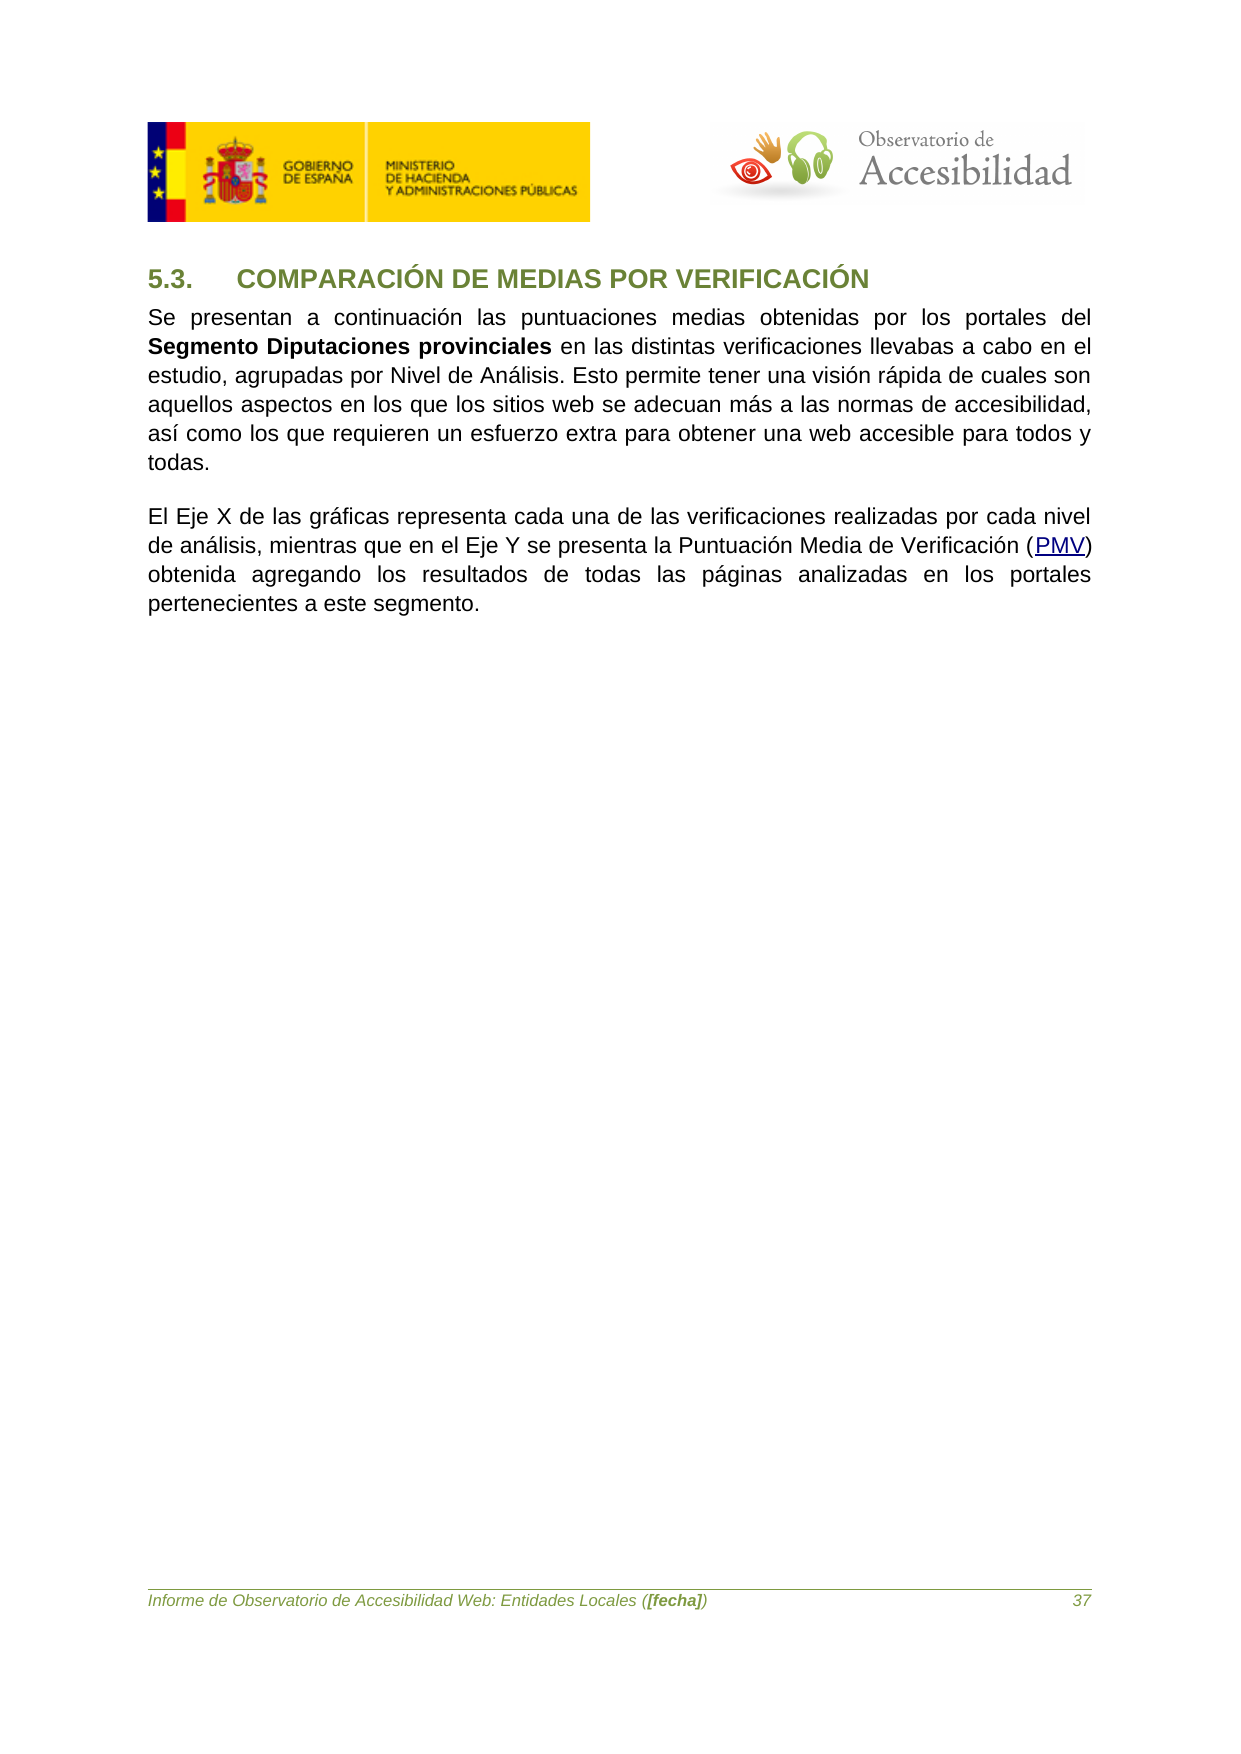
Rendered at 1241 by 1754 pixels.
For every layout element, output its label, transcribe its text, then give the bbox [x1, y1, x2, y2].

text El Eje X de las gráficas representa cada una de las verificaciones realizadas por cada nivel de análisis, mientras que en el Eje Y se presenta la Puntuación Media de Verificación (PMV) obtenida agregando los resultados de todas las páginas analizadas en los portales pertenecientes a este segmento. [148, 503, 1092, 616]
text Se presentan a continuación las puntuaciones medias obtenidas por los portales del Segmento Diputaciones provinciales en las distintas verificaciones llevabas a cabo en el estudio, agrupadas por Nivel de Análisis. Esto permite tener una visión rápida de cuales son aquellos aspectos en los que los sitios web se adecuan más a las normas de accesibilidad, así como los que requieren un esfuerzo extra para obtener una web accesible para todos y todas. [148, 304, 1092, 475]
list Comparación de medias por verificación [148, 263, 1092, 294]
picture [710, 122, 1086, 205]
picture [147, 122, 591, 222]
